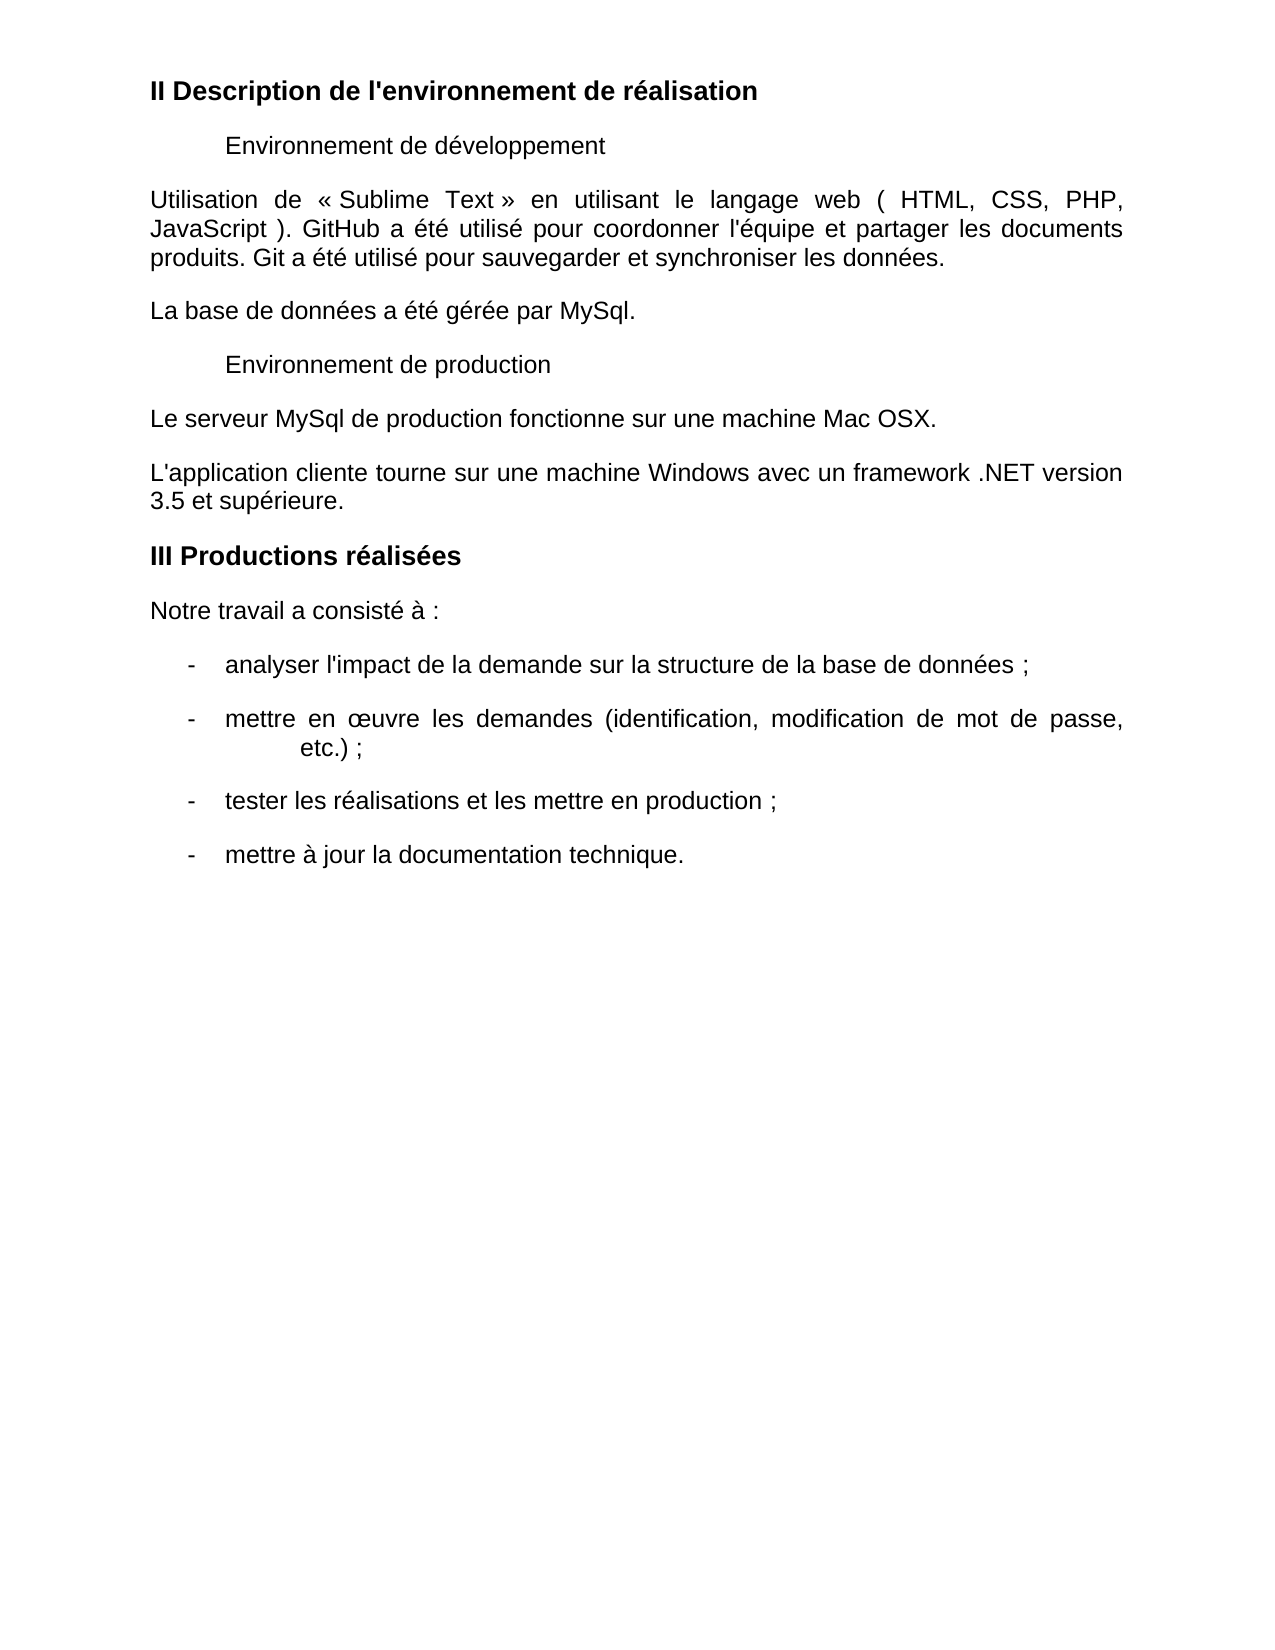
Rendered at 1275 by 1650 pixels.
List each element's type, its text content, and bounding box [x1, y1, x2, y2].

text Le serveur MySql de production fonctionne sur une machine Mac OSX. [150, 404, 1125, 432]
text Utilisation de « Sublime Text » en utilisant le langage web ( HTML, CSS, PHP, JavaScript ). GitHub a été utilisé pour coordonner l'équipe et partager les documents produits. Git a été utilisé pour sauvegarder et synchroniser les données. [150, 185, 1125, 271]
text Notre travail a consisté à : [150, 596, 1125, 625]
text III Productions réalisées [150, 540, 1125, 571]
text II Description de l'environnement de réalisation [150, 75, 1125, 106]
list mettre à jour la documentation technique. [187, 840, 1125, 869]
list mettre en œuvre les demandes (identification, modification de mot de passe, etc.) ; [187, 704, 1125, 761]
text Environnement de production [150, 350, 1125, 379]
text Environnement de développement [150, 131, 1125, 160]
text L'application cliente tourne sur une machine Windows avec un framework .NET version 3.5 et supérieure. [150, 457, 1125, 515]
list analyser l'impact de la demande sur la structure de la base de données ; [187, 650, 1125, 679]
list tester les réalisations et les mettre en production ; [187, 786, 1125, 815]
text La base de données a été gérée par MySql. [150, 296, 1125, 325]
